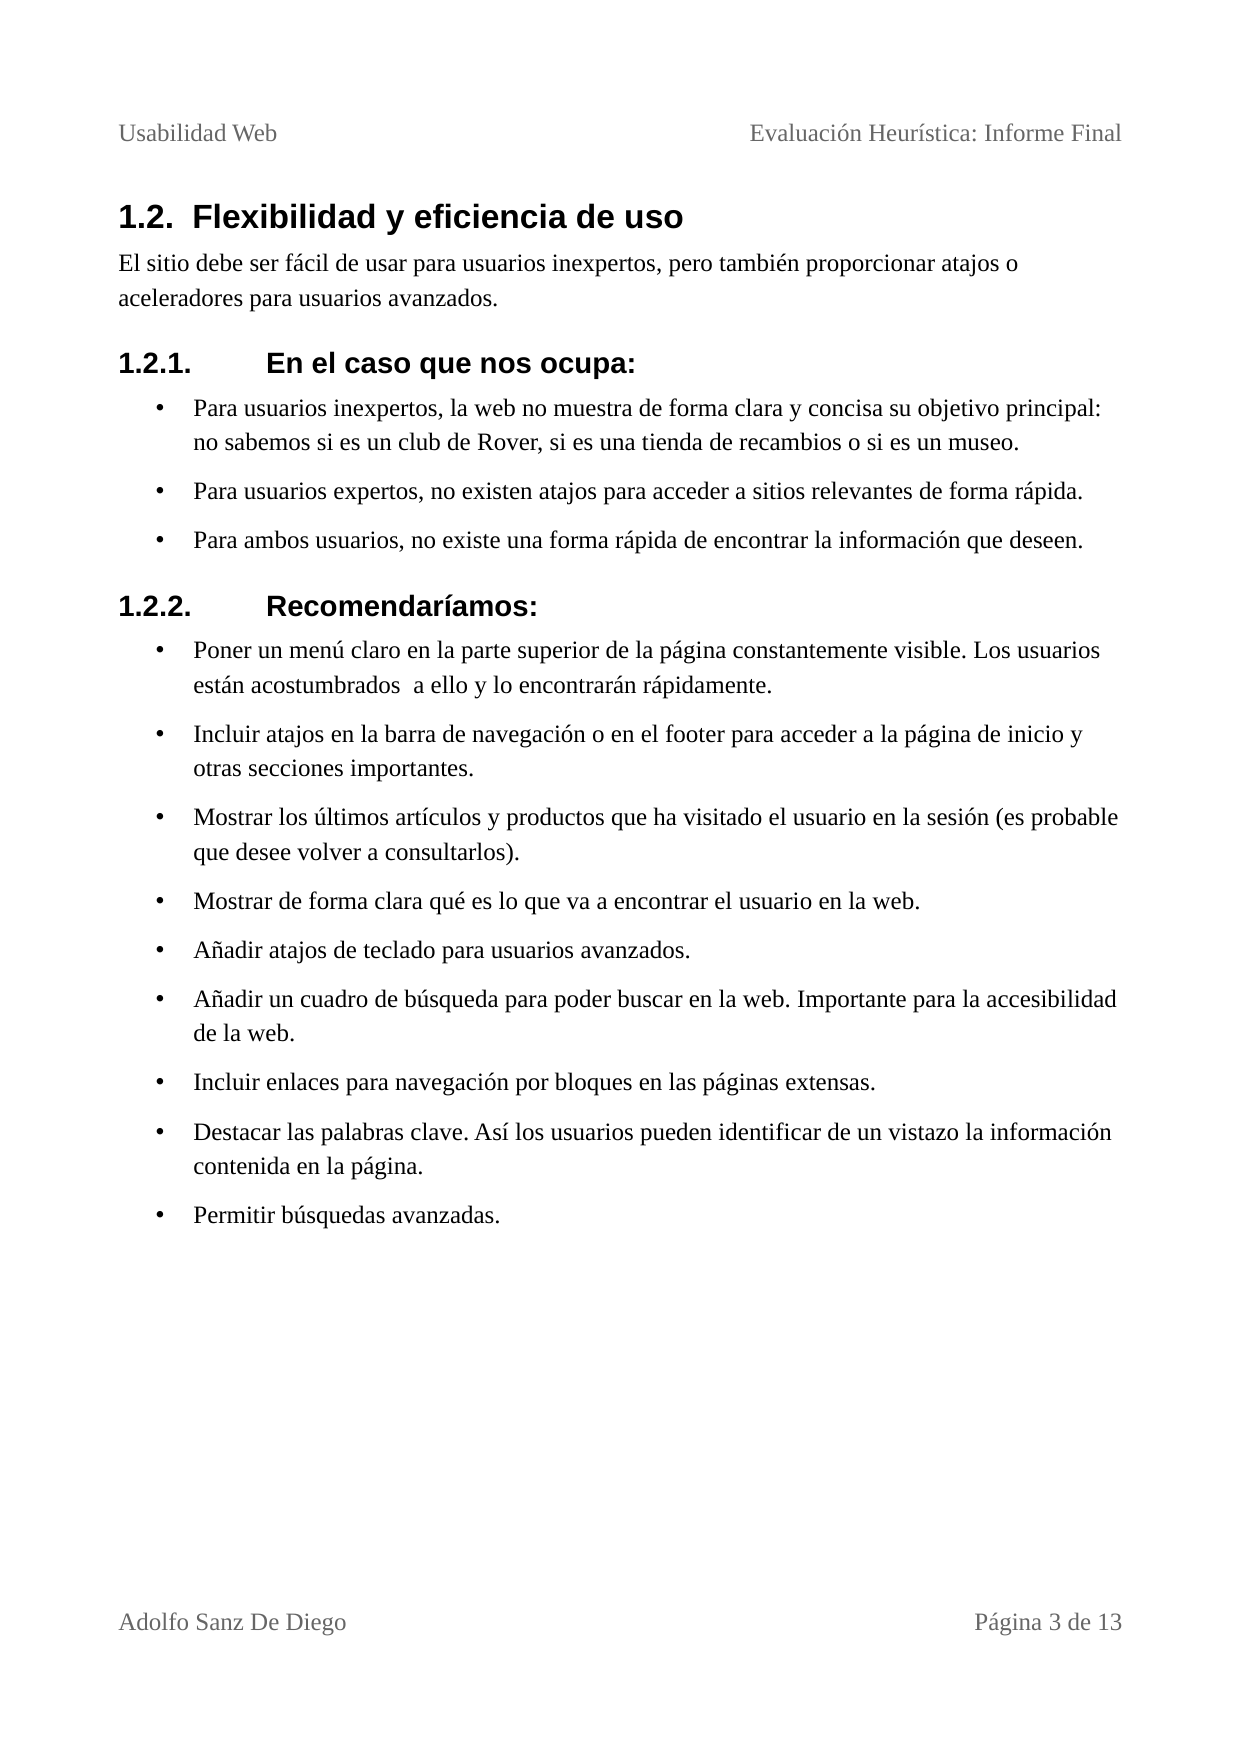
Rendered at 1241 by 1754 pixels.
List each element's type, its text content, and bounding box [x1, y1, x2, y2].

list Permitir búsquedas avanzadas. [156, 1200, 1122, 1229]
list Para usuarios expertos, no existen atajos para acceder a sitios relevantes de forma rápida. [156, 476, 1122, 505]
list Mostrar de forma clara qué es lo que va a encontrar el usuario en la web. [156, 886, 1122, 914]
subtitle En el caso que nos ocupa: [118, 346, 1122, 380]
text El sitio debe ser fácil de usar para usuarios inexpertos, pero también proporcionar atajos o aceleradores para usuarios avanzados. [118, 248, 1122, 312]
list Para ambos usuarios, no existe una forma rápida de encontrar la información que deseen. [156, 525, 1122, 554]
list Poner un menú claro en la parte superior de la página constantemente visible. Los usuarios están acostumbrados a ello y lo encontrarán rápidamente. [156, 635, 1122, 698]
list Mostrar los últimos artículos y productos que ha visitado el usuario en la sesión (es probable que desee volver a consultarlos). [156, 802, 1122, 866]
subtitle Flexibilidad y eficiencia de uso [118, 197, 1122, 236]
list Incluir enlaces para navegación por bloques en las páginas extensas. [156, 1067, 1122, 1096]
list Para usuarios inexpertos, la web no muestra de forma clara y concisa su objetivo principal: no sabemos si es un club de Rover, si es una tienda de recambios o si es un museo. [156, 393, 1122, 456]
list Añadir un cuadro de búsqueda para poder buscar en la web. Importante para la accesibilidad de la web. [156, 984, 1122, 1047]
list Añadir atajos de teclado para usuarios avanzados. [156, 935, 1122, 964]
list Destacar las palabras clave. Así los usuarios pueden identificar de un vistazo la información contenida en la página. [156, 1117, 1122, 1180]
list Incluir atajos en la barra de navegación o en el footer para acceder a la página de inicio y otras secciones importantes. [156, 719, 1122, 782]
subtitle Recomendaríamos: [118, 589, 1122, 623]
